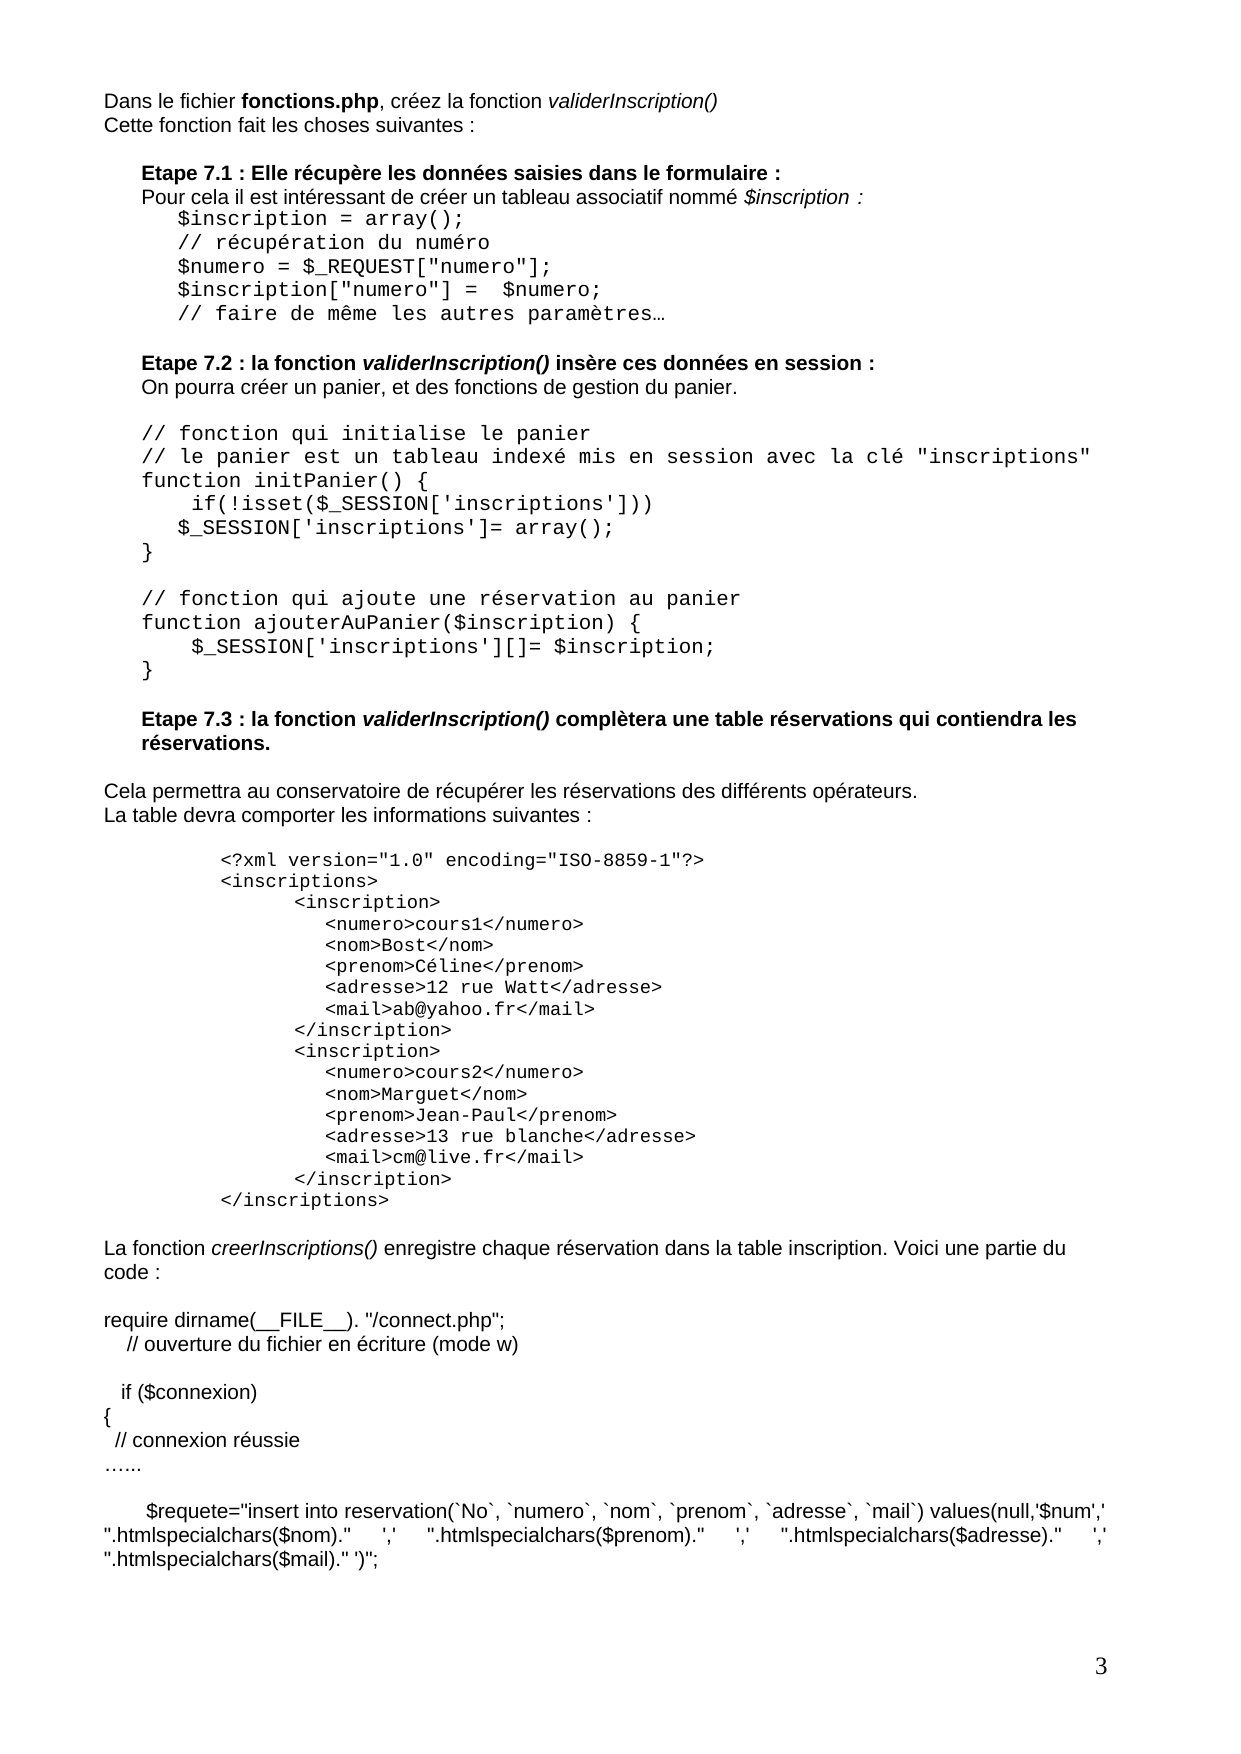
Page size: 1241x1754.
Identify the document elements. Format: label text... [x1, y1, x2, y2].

text La table devra comporter les informations suivantes : [103, 803, 1107, 827]
text $_SESSION['inscriptions']= array(); [141, 517, 1107, 541]
text // faire de même les autres paramètres… [141, 303, 1107, 327]
text <?xml version="1.0" encoding="ISO-8859-1"?> [220, 851, 1107, 872]
text require dirname(__FILE__). "/connect.php"; [103, 1308, 1107, 1332]
text Etape 7.2 : la fonction validerInscription() insère ces données en session : [141, 351, 1107, 374]
text <nom>Marguet</nom> [251, 1084, 1107, 1106]
text Pour cela il est intéressant de créer un tableau associatif nommé $inscription : [141, 184, 1107, 208]
text <inscription> [220, 893, 1107, 914]
text Etape 7.3 : la fonction validerInscription() complètera une table réservations qui contiendra les réservations. [141, 707, 1107, 755]
text // récupération du numéro [141, 232, 1107, 256]
text <numero>cours1</numero> [251, 914, 1107, 936]
text <prenom>Céline</prenom> [251, 957, 1107, 978]
text if ($connexion) [103, 1379, 1107, 1403]
text Cela permettra au conservatoire de récupérer les réservations des différents opérateurs. [103, 779, 1107, 803]
text // le panier est un tableau indexé mis en session avec la clé "inscriptions" [141, 446, 1107, 470]
text <adresse>12 rue Watt</adresse> [251, 978, 1107, 999]
text $requete="insert into reservation(`No`, `numero`, `nom`, `prenom`, `adresse`, `mail`) values(null,'$num',' ".htmlspecialchars($nom)." ',' ".htmlspecialchars($prenom)." ',' ".htmlspecialchars($adresse)." ',' ".htmlspecialchars($mail)." ')"; [103, 1499, 1107, 1571]
text // fonction qui ajoute une réservation au panier [141, 588, 1107, 612]
text <mail>ab@yahoo.fr</mail> [251, 999, 1107, 1021]
text Etape 7.1 : Elle récupère les données saisies dans le formulaire : [141, 161, 1107, 184]
text Cette fonction fait les choses suivantes : [103, 113, 1107, 137]
text La fonction creerInscriptions() enregistre chaque réservation dans la table inscription. Voici une partie du code : [103, 1236, 1107, 1284]
text $inscription = array(); [141, 208, 1107, 232]
text <numero>cours2</numero> [251, 1063, 1107, 1084]
text <mail>cm@live.fr</mail> [251, 1148, 1107, 1169]
text …... [103, 1451, 1107, 1475]
text </inscription> [220, 1021, 1107, 1042]
text if(!isset($_SESSION['inscriptions'])) [141, 493, 1107, 517]
text <inscription> [220, 1042, 1107, 1063]
text // fonction qui initialise le panier [141, 422, 1107, 446]
text $_SESSION['inscriptions'][]= $inscription; [141, 636, 1107, 659]
text <prenom>Jean-Paul</prenom> [251, 1106, 1107, 1127]
text // ouverture du fichier en écriture (mode w) [103, 1332, 1107, 1356]
text // connexion réussie [103, 1427, 1107, 1451]
text <inscriptions> [220, 872, 1107, 893]
text $numero = $_REQUEST["numero"]; [141, 256, 1107, 279]
text { [103, 1403, 1107, 1427]
text </inscriptions> [220, 1191, 1107, 1212]
text } [141, 659, 1107, 683]
text function ajouterAuPanier($inscription) { [141, 612, 1107, 636]
text Dans le fichier fonctions.php, créez la fonction validerInscription() [103, 89, 1107, 113]
text function initPanier() { [141, 470, 1107, 493]
text On pourra créer un panier, et des fonctions de gestion du panier. [141, 374, 1107, 398]
text </inscription> [220, 1169, 1107, 1191]
text <nom>Bost</nom> [251, 936, 1107, 957]
text } [141, 541, 1107, 564]
text $inscription["numero"] = $numero; [141, 279, 1107, 303]
text <adresse>13 rue blanche</adresse> [251, 1127, 1107, 1148]
